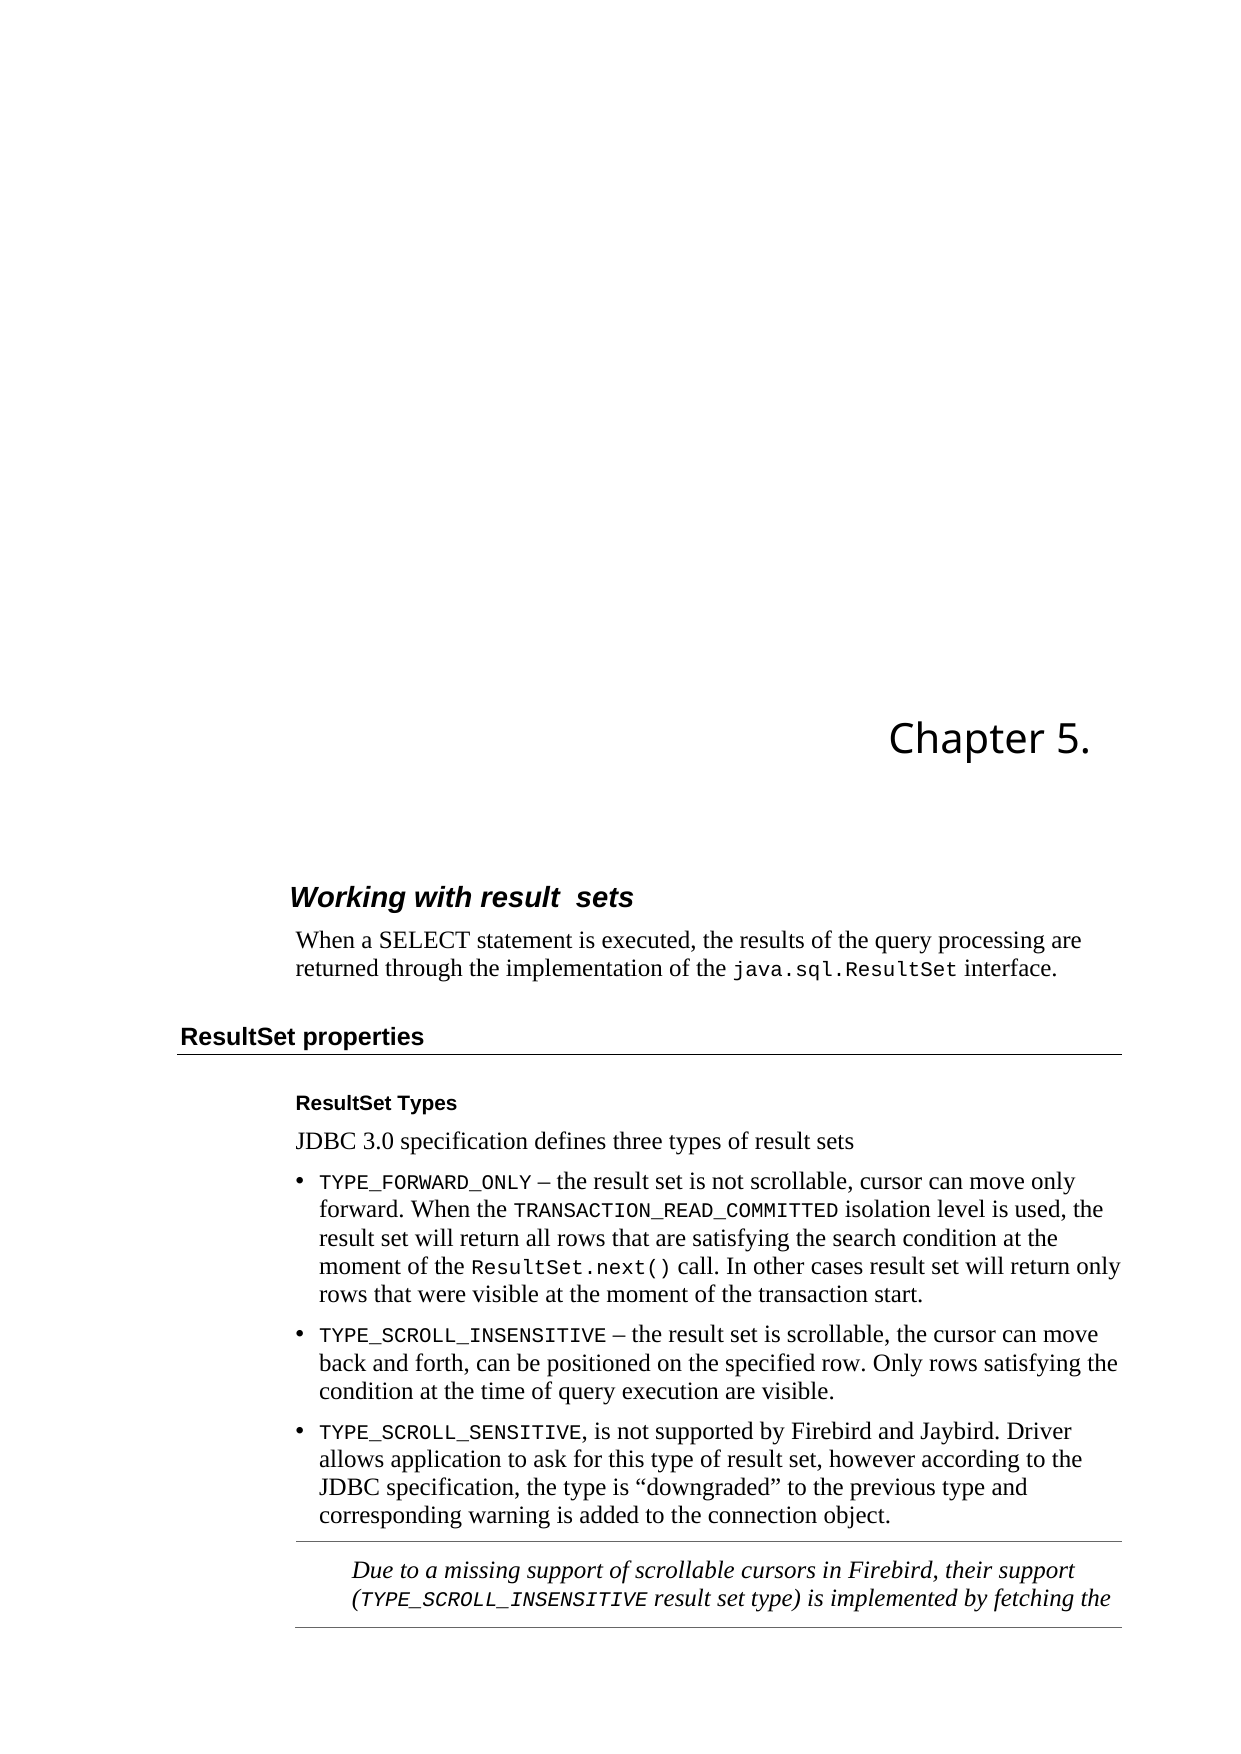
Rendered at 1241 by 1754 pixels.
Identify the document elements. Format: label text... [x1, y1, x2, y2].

text When a SELECT statement is executed, the results of the query processing are returned through the implementation of the java.sql.ResultSet interface. [295, 926, 1122, 982]
list TYPE_SCROLL_SENSITIVE, is not supported by Firebird and Jaybird. Driver allows application to ask for this type of result set, however according to the JDBC specification, the type is “downgraded” to the previous type and corresponding warning is added to the connection object. [295, 1417, 1122, 1529]
text Due to a missing support of scrollable cursors in Firebird, their support (TYPE_SCROLL_INSENSITIVE result set type) is implemented by fetching the [296, 1542, 1122, 1627]
list TYPE_SCROLL_INSENSITIVE – the result set is scrollable, the cursor can move back and forth, can be positioned on the specified row. Only rows satisfying the condition at the time of query execution are visible. [295, 1321, 1122, 1404]
subtitle ResultSet Types [295, 1091, 1122, 1114]
list TYPE_FORWARD_ONLY – the result set is not scrollable, cursor can move only forward. When the TRANSACTION_READ_COMMITTED isolation level is used, the result set will return all rows that are satisfying the search condition at the moment of the ResultSet.next() call. In other cases result set will return only rows that were visible at the moment of the transaction start. [295, 1167, 1122, 1308]
subtitle Working with result sets [248, 881, 1122, 914]
text JDBC 3.0 specification defines three types of result sets [295, 1127, 1122, 1154]
subtitle ResultSet properties [177, 1020, 1122, 1054]
